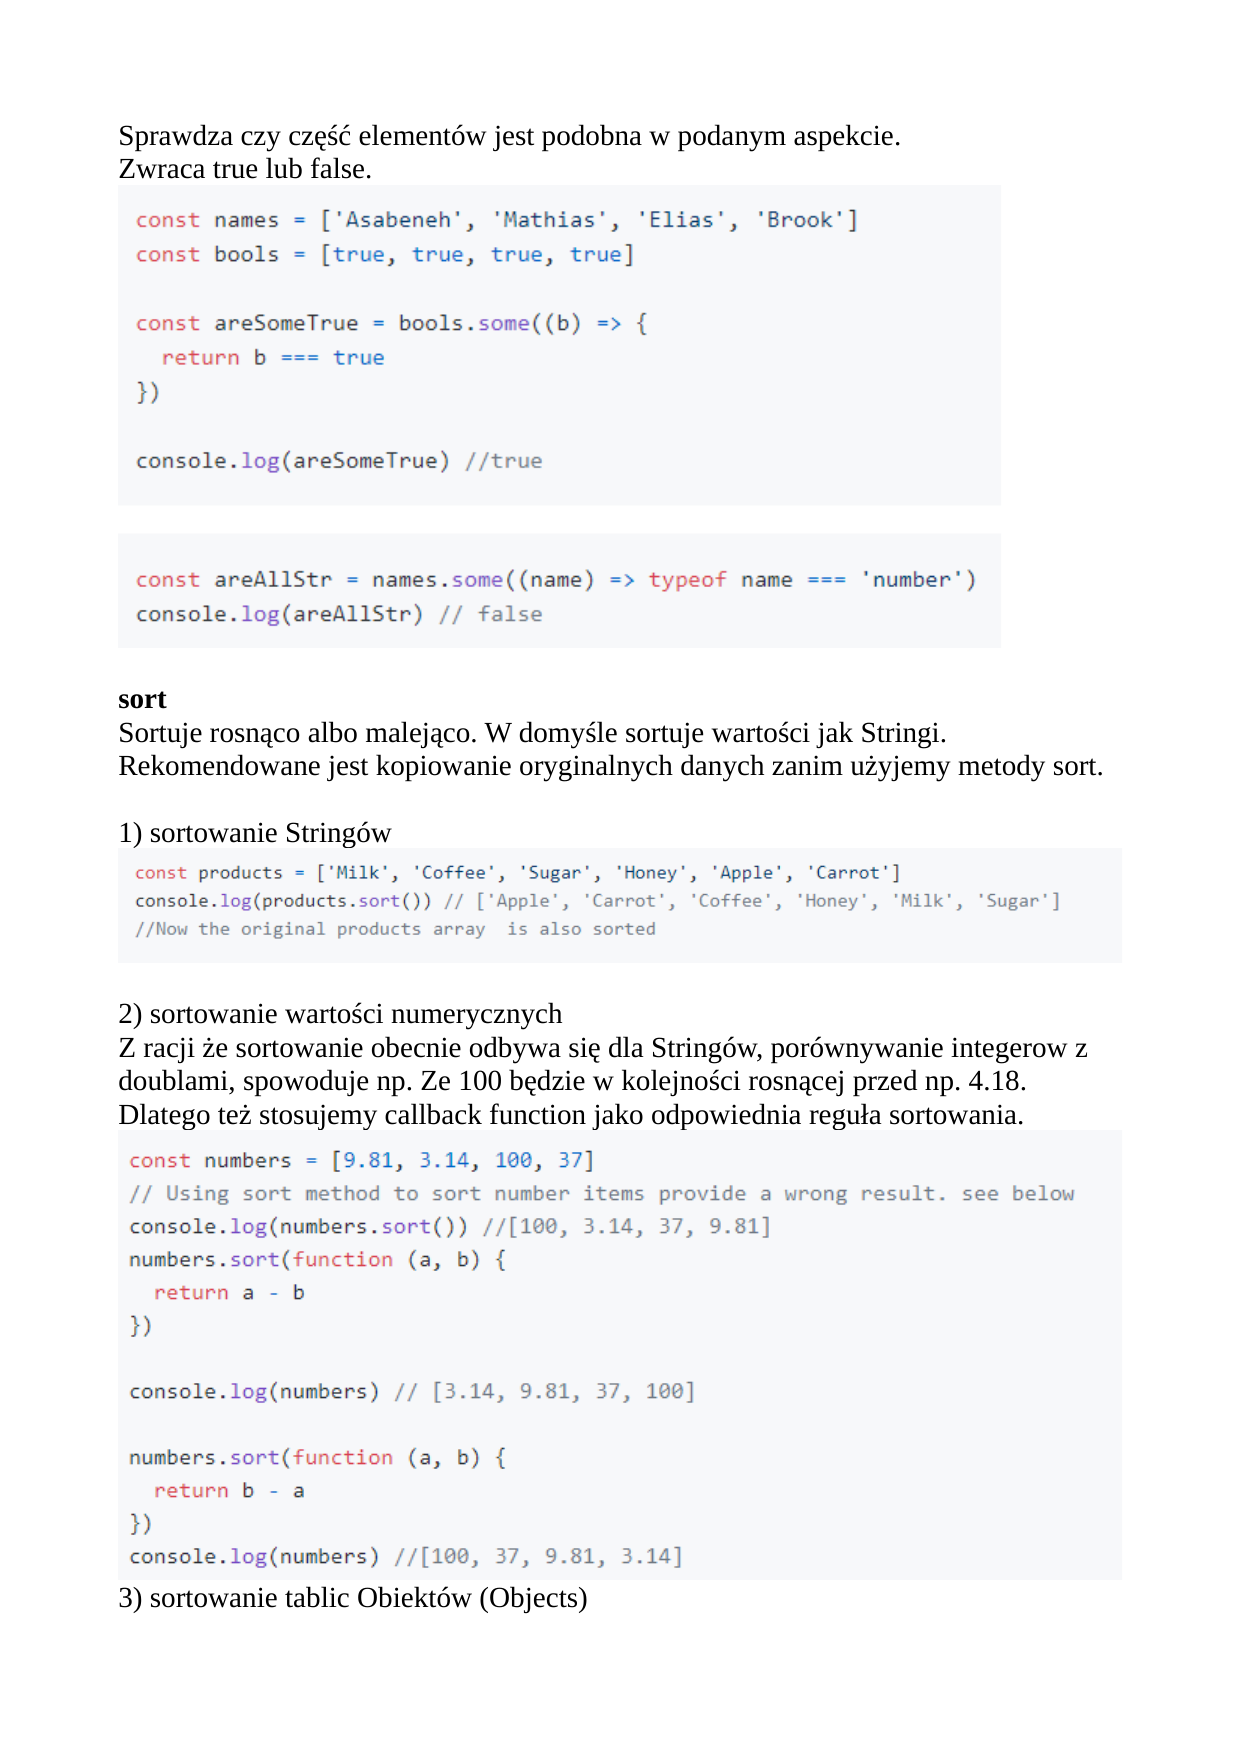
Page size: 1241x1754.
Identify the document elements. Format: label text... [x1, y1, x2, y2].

text 3) sortowanie tablic Obiektów (Objects) [118, 1580, 1122, 1613]
picture [118, 848, 1123, 963]
text Zwraca true lub false. [118, 152, 1122, 185]
text Sortuje rosnąco albo malejąco. W domyśle sortuje wartości jak Stringi. [118, 715, 1122, 748]
text Rekomendowane jest kopiowanie oryginalnych danych zanim użyjemy metody sort. [118, 748, 1122, 782]
picture [118, 1130, 1123, 1580]
text 2) sortowanie wartości numerycznych [118, 996, 1122, 1030]
text 1) sortowanie Stringów [118, 815, 1122, 848]
text sort [118, 681, 1122, 715]
text Z racji że sortowanie obecnie odbywa się dla Stringów, porównywanie integerow z doublami, spowoduje np. Ze 100 będzie w kolejności rosnącej przed np. 4.18. [118, 1030, 1122, 1097]
text Sprawdza czy część elementów jest podobna w podanym aspekcie. [118, 118, 1122, 152]
text Dlatego też stosujemy callback function jako odpowiednia reguła sortowania. [118, 1097, 1122, 1130]
picture [118, 185, 1002, 648]
